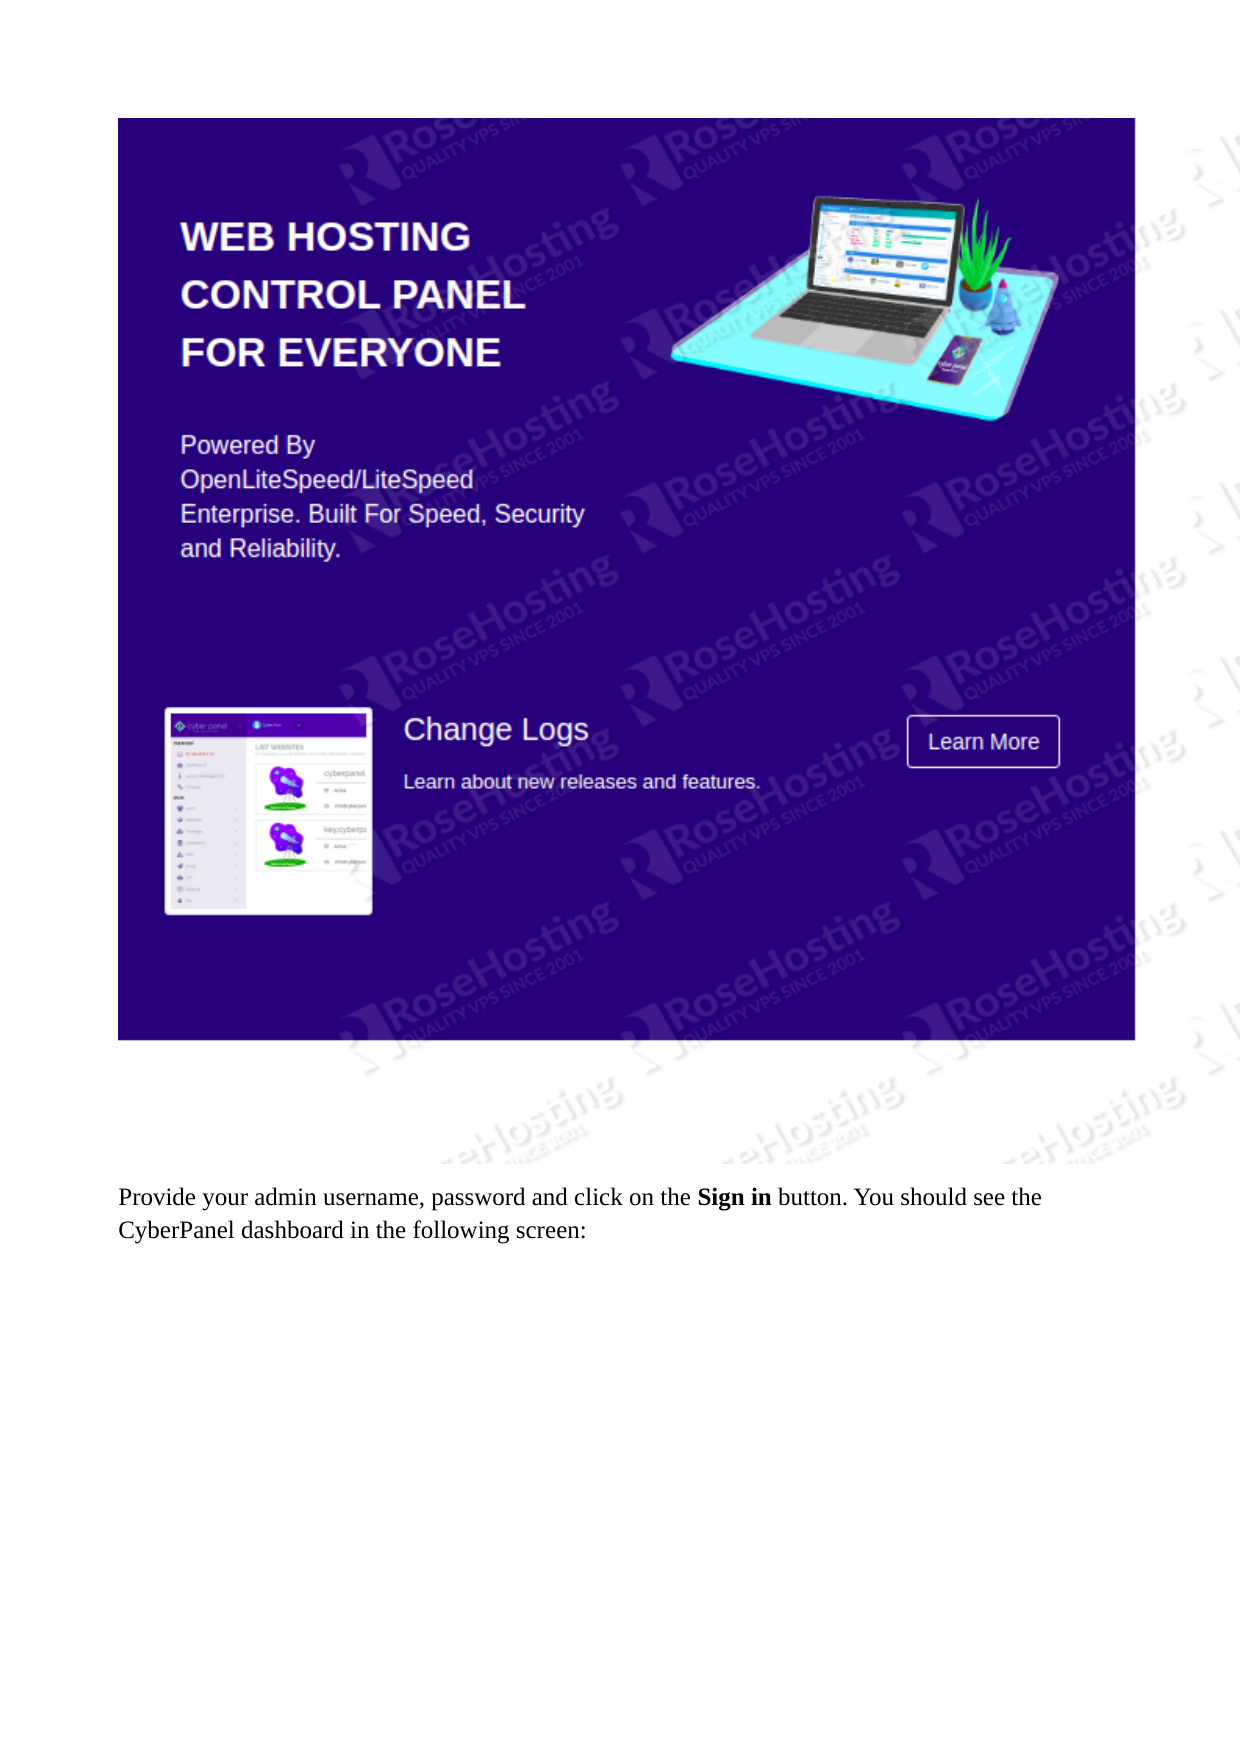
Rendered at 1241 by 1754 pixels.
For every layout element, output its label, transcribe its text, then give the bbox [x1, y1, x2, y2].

text Provide your admin username, password and click on the Sign in button. You should see the CyberPanel dashboard in the following screen: [118, 1182, 1122, 1244]
picture [118, 118, 1241, 1164]
